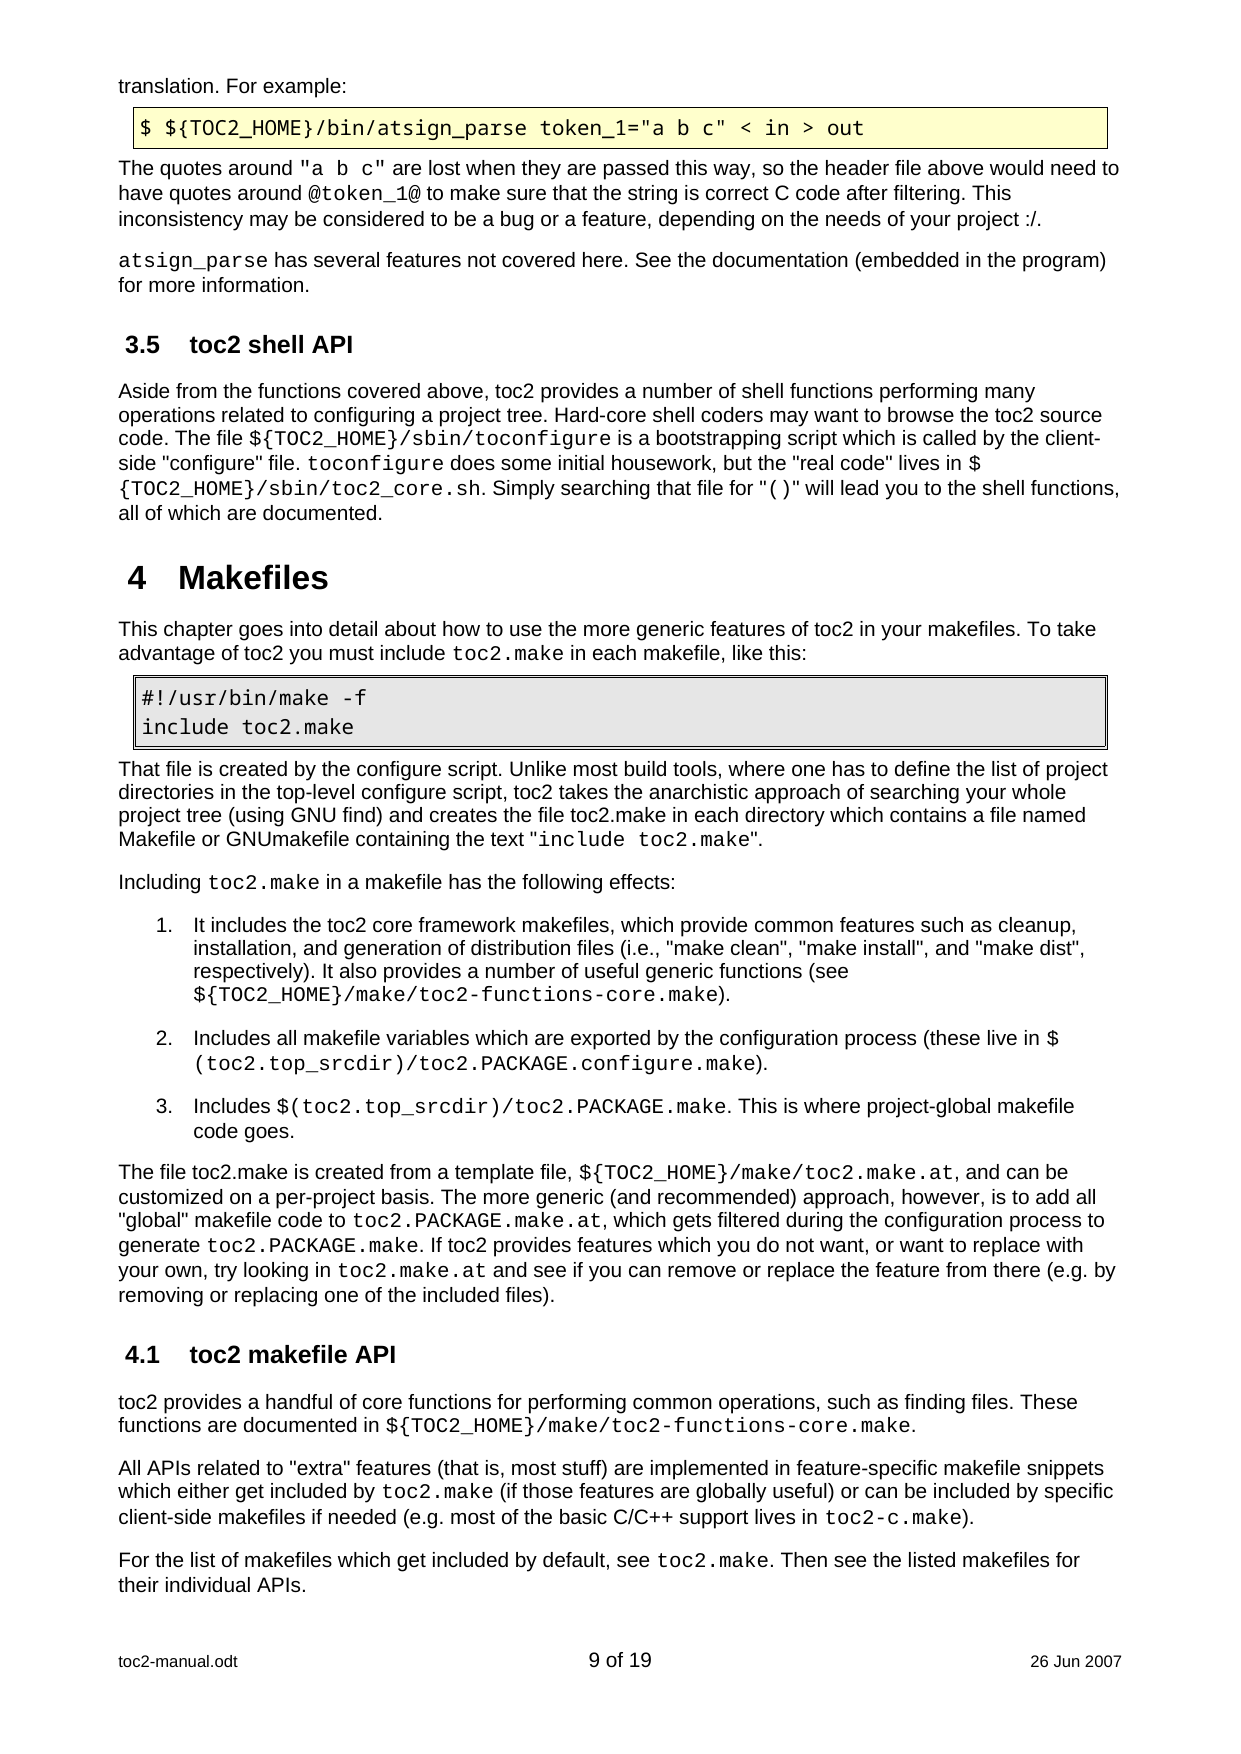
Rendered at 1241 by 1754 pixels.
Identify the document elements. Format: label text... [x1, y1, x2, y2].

subtitle toc2 shell API [118, 331, 1122, 358]
text #!/usr/bin/make -f [136, 678, 1105, 703]
text toc2 provides a handful of core functions for performing common operations, such as finding files. These functions are documented in ${TOC2_HOME}/make/toc2-functions-core.make. [118, 1391, 1122, 1439]
text The file toc2.make is created from a template file, ${TOC2_HOME}/make/toc2.make.at, and can be customized on a per-project basis. The more generic (and recommended) approach, however, is to add all "global" makefile code to toc2.PACKAGE.make.at, which gets filtered during the configuration process to generate toc2.PACKAGE.make. If toc2 provides features which you do not want, or want to replace with your own, try looking in toc2.make.at and see if you can remove or replace the feature from there (e.g. by removing or replacing one of the included files). [118, 1160, 1122, 1307]
text translation. For example: [118, 75, 1122, 98]
text Aside from the functions covered above, toc2 provides a number of shell functions performing many operations related to configuring a project tree. Hard-core shell coders may want to browse the toc2 source code. The file ${TOC2_HOME}/sbin/toconfigure is a bootstrapping script which is called by the client-side "configure" file. toconfigure does some initial housework, but the "real code" lives in ${TOC2_HOME}/sbin/toc2_core.sh. Simply searching that file for "()" will lead you to the shell functions, all of which are documented. [118, 380, 1122, 525]
list It includes the toc2 core framework makefiles, which provide common features such as cleanup, installation, and generation of distribution files (i.e., "make clean", "make install", and "make dist", respectively). It also provides a number of useful generic functions (see ${TOC2_HOME}/make/toc2-functions-core.make). [156, 913, 1122, 1008]
text include toc2.make [136, 703, 1105, 746]
text The quotes around "a b c" are lost when they are passed this way, so the header file above would need to have quotes around @token_1@ to make sure that the string is correct C code after filtering. This inconsistency may be considered to be a bug or a feature, depending on the needs of your project :/. [118, 157, 1122, 230]
list Includes $(toc2.top_srcdir)/toc2.PACKAGE.make. This is where project-global makefile code goes. [156, 1094, 1122, 1142]
text atsign_parse has several features not covered here. See the documentation (embedded in the program) for more information. [118, 248, 1122, 297]
text $ ${TOC2_HOME}/bin/atsign_parse token_1="a b c" < in > out [134, 108, 1107, 148]
subtitle Makefiles [118, 559, 1122, 596]
text For the list of makefiles which get included by default, see toc2.make. Then see the listed makefiles for their individual APIs. [118, 1548, 1122, 1597]
text That file is created by the configure script. Unlike most build tools, where one has to define the list of project directories in the top-level configure script, toc2 takes the anarchistic approach of searching your whole project tree (using GNU find) and creates the file toc2.make in each directory which contains a file named Makefile or GNUmakefile containing the text "include toc2.make". [118, 758, 1122, 852]
text Including toc2.make in a makefile has the following effects: [118, 870, 1122, 895]
list Includes all makefile variables which are exported by the configuration process (these live in $(toc2.top_srcdir)/toc2.PACKAGE.configure.make). [156, 1026, 1122, 1076]
subtitle toc2 makefile API [118, 1341, 1122, 1369]
text All APIs related to "extra" features (that is, most stuff) are implemented in feature-specific makefile snippets which either get included by toc2.make (if those features are globally useful) or can be included by specific client-side makefiles if needed (e.g. most of the basic C/C++ support lives in toc2-c.make). [118, 1457, 1122, 1530]
text This chapter goes into detail about how to use the more generic features of toc2 in your makefiles. To take advantage of toc2 you must include toc2.make in each makefile, like this: [118, 618, 1122, 666]
